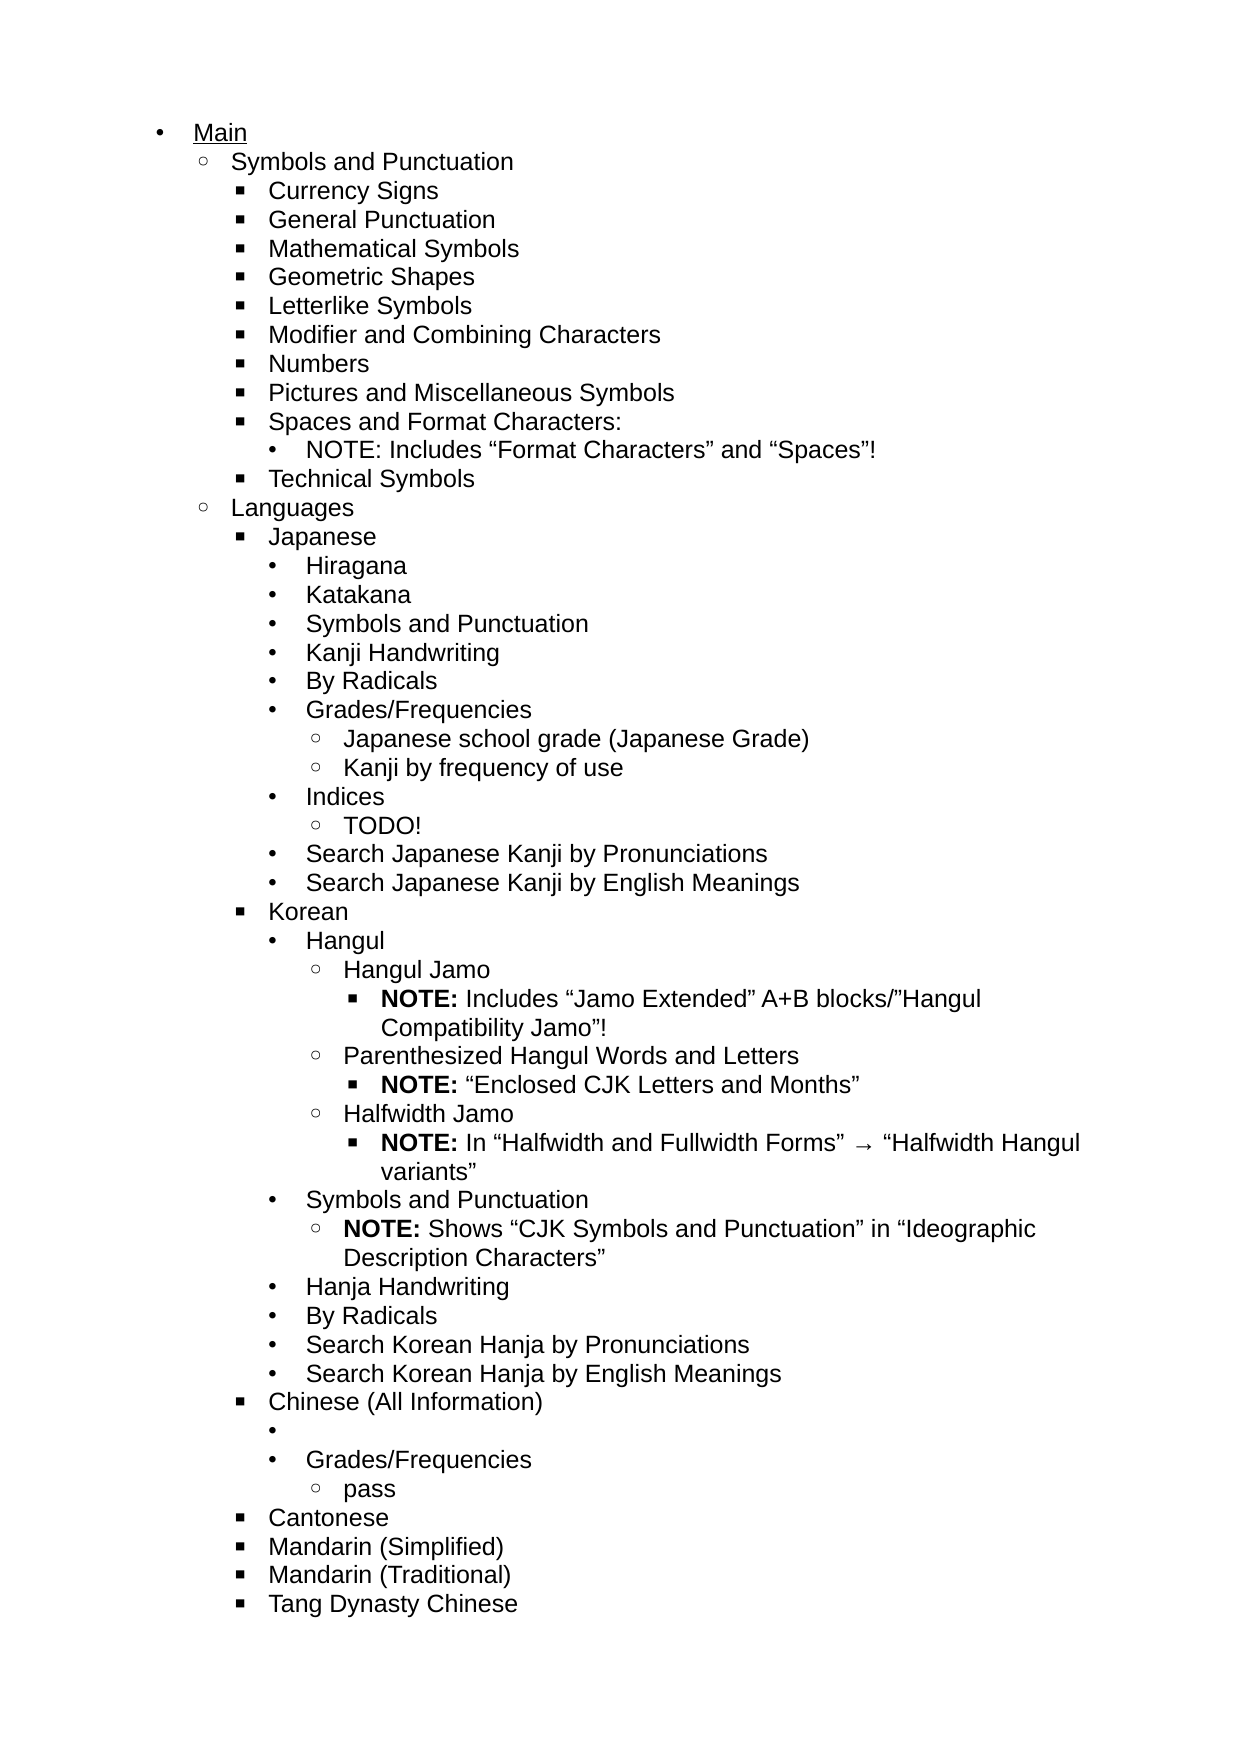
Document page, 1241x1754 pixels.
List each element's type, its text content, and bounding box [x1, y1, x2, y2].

list Search Korean Hanja by Pronunciations [268, 1330, 1122, 1358]
list Mandarin (Traditional) [231, 1561, 1122, 1589]
list TODO! [306, 811, 1122, 839]
list General Punctuation [231, 205, 1122, 233]
list Grades/Frequencies [268, 1445, 1122, 1474]
list Search Japanese Kanji by English Meanings [268, 868, 1122, 897]
list Technical Symbols [231, 464, 1122, 493]
list Main [156, 118, 1122, 147]
list Hanja Handwriting [268, 1272, 1122, 1301]
list Letterlike Symbols [231, 291, 1122, 320]
list Halfwidth Jamo [306, 1099, 1122, 1128]
list NOTE: “Enclosed CJK Letters and Months” [343, 1070, 1122, 1099]
list Numbers [231, 349, 1122, 378]
list pass [306, 1474, 1122, 1503]
list Geometric Shapes [231, 262, 1122, 291]
list Currency Signs [231, 176, 1122, 205]
list Search Korean Hanja by English Meanings [268, 1358, 1122, 1387]
list Search Japanese Kanji by Pronunciations [268, 839, 1122, 868]
list Hangul [268, 926, 1122, 955]
list NOTE: Includes “Format Characters” and “Spaces”! [268, 436, 1122, 464]
list By Radicals [268, 1301, 1122, 1330]
list Japanese school grade (Japanese Grade) [306, 724, 1122, 753]
list Korean [231, 897, 1122, 926]
list Parenthesized Hangul Words and Letters [306, 1041, 1122, 1070]
list Languages [193, 493, 1122, 522]
list Japanese [231, 522, 1122, 551]
list Tang Dynasty Chinese [231, 1589, 1122, 1618]
list NOTE: Includes “Jamo Extended” A+B blocks/”Hangul Compatibility Jamo”! [343, 984, 1122, 1041]
list By Radicals [268, 666, 1122, 695]
list Symbols and Punctuation [268, 1186, 1122, 1214]
list Pictures and Miscellaneous Symbols [231, 378, 1122, 407]
list Grades/Frequencies [268, 695, 1122, 724]
list Symbols and Punctuation [268, 609, 1122, 637]
list Modifier and Combining Characters [231, 320, 1122, 349]
list Chinese (All Information) [231, 1387, 1122, 1416]
list Spaces and Format Characters: [231, 407, 1122, 436]
list NOTE: In “Halfwidth and Fullwidth Forms” → “Halfwidth Hangul variants” [343, 1128, 1122, 1186]
list Symbols and Punctuation [193, 147, 1122, 176]
list Mandarin (Simplified) [231, 1532, 1122, 1561]
list Hiragana [268, 551, 1122, 580]
list NOTE: Shows “CJK Symbols and Punctuation” in “Ideographic Description Characters” [306, 1214, 1122, 1272]
list Mathematical Symbols [231, 233, 1122, 262]
list Kanji by frequency of use [306, 753, 1122, 782]
list Katakana [268, 580, 1122, 609]
list Kanji Handwriting [268, 637, 1122, 666]
list Hangul Jamo [306, 955, 1122, 984]
list Indices [268, 782, 1122, 811]
list Cantonese [231, 1503, 1122, 1532]
